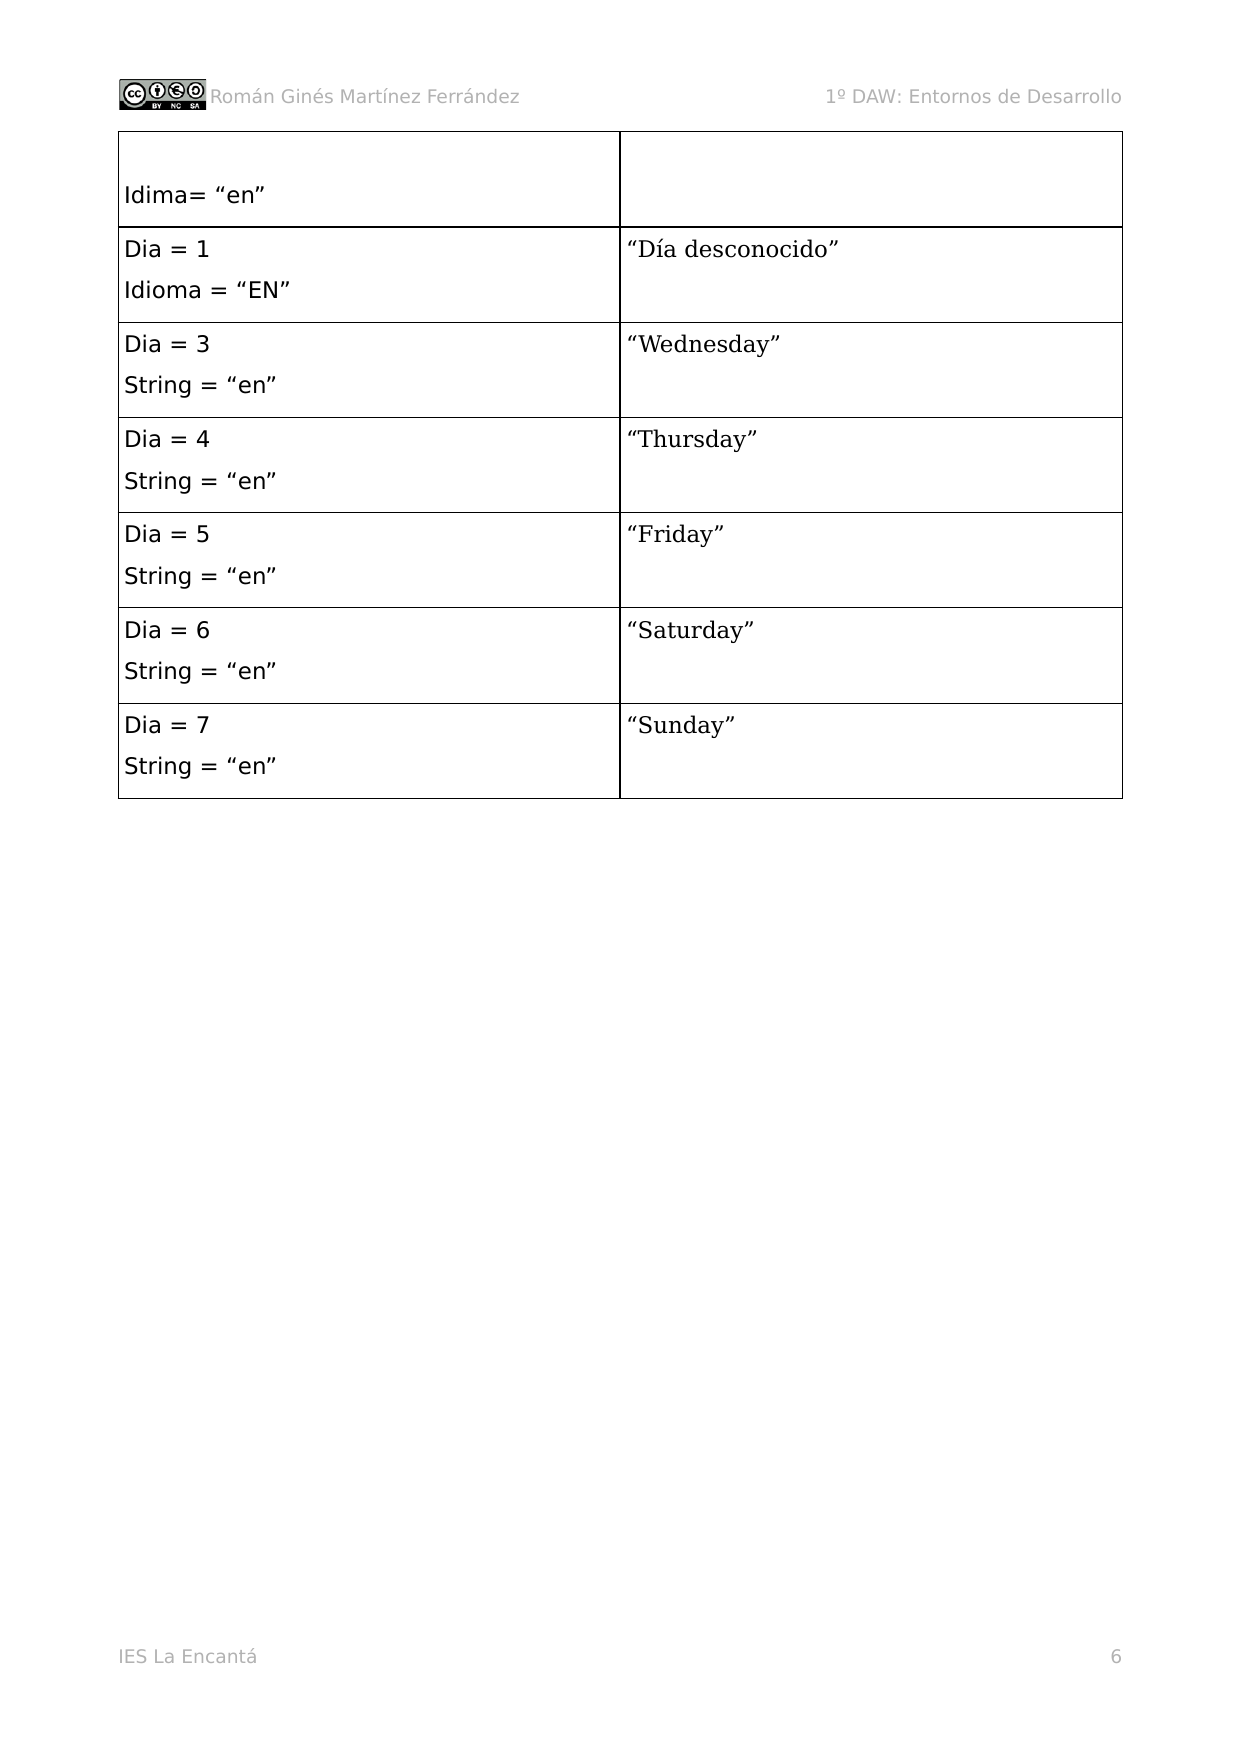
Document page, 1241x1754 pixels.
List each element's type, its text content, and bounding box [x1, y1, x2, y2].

table_cell [621, 132, 1122, 226]
table_cell “Día desconocido” [621, 228, 1122, 322]
table_cell Dia = 7 String = “en” [119, 704, 619, 798]
table_cell “Thursday” [621, 418, 1122, 512]
table_cell Idima= “en” [119, 132, 619, 226]
table_cell Dia = 5 String = “en” [119, 513, 619, 607]
table_cell Dia = 1 Idioma = “EN” [119, 228, 619, 322]
table_cell Dia = 6 String = “en” [119, 608, 619, 702]
table_cell Dia = 4 String = “en” [119, 418, 619, 512]
picture [119, 79, 207, 110]
table_cell “Friday” [621, 513, 1122, 607]
table_cell “Wednesday” [621, 323, 1122, 417]
table_cell “Sunday” [621, 704, 1122, 798]
table_cell Dia = 3 String = “en” [119, 323, 619, 417]
table_cell “Saturday” [621, 608, 1122, 702]
